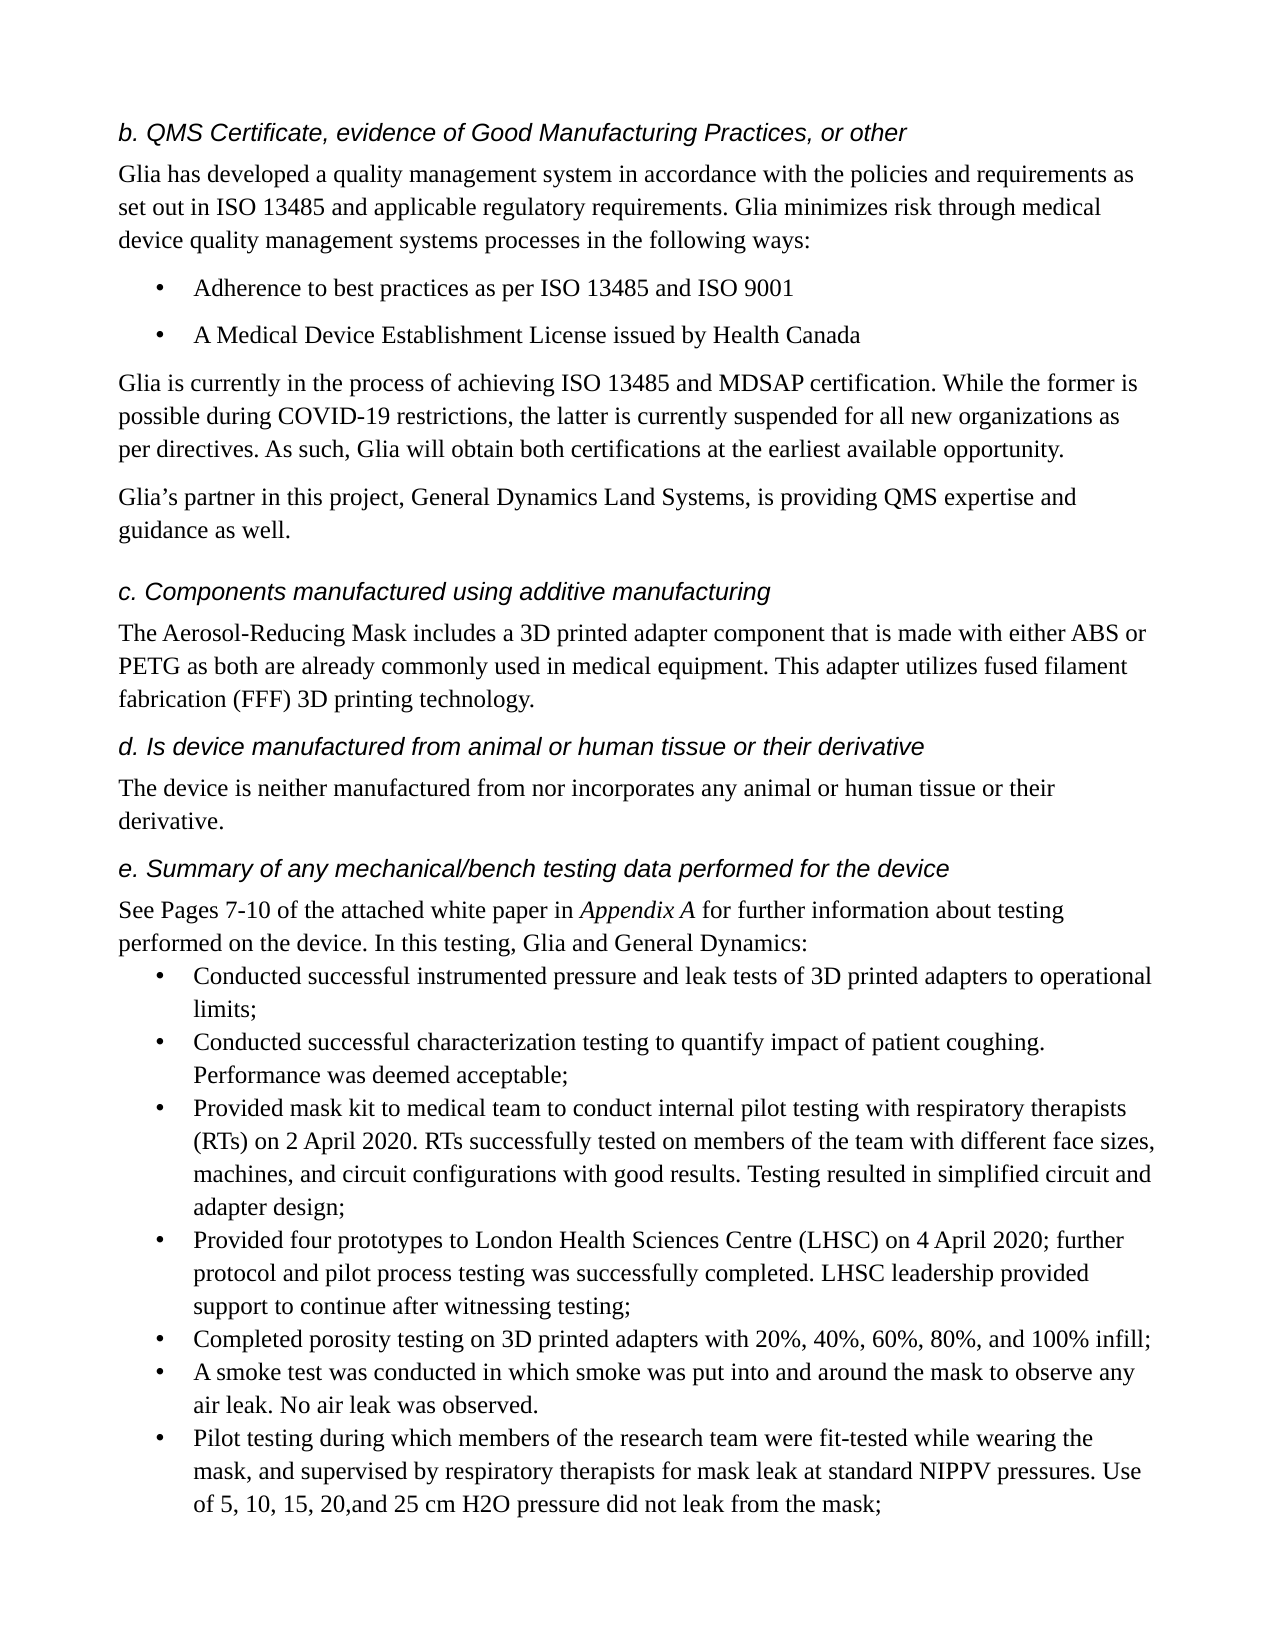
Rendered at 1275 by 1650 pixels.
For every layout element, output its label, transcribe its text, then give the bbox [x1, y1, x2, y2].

list Adherence to best practices as per ISO 13485 and ISO 9001 [156, 273, 1157, 302]
list Conducted successful instrumented pressure and leak tests of 3D printed adapters to operational limits; [156, 961, 1157, 1023]
list Provided four prototypes to London Health Sciences Centre (LHSC) on 4 April 2020; further protocol and pilot process testing was successfully completed. LHSC leadership provided support to continue after witnessing testing; [156, 1225, 1157, 1320]
subtitle b. QMS Certificate, evidence of Good Manufacturing Practices, or other [118, 118, 1157, 147]
list Completed porosity testing on 3D printed adapters with 20%, 40%, 60%, 80%, and 100% infill; [156, 1324, 1157, 1353]
list Provided mask kit to medical team to conduct internal pilot testing with respiratory therapists (RTs) on 2 April 2020. RTs successfully tested on members of the team with different face sizes, machines, and circuit configurations with good results. Testing resulted in simplified circuit and adapter design; [156, 1093, 1157, 1221]
text Glia has developed a quality management system in accordance with the policies and requirements as set out in ISO 13485 and applicable regulatory requirements. Glia minimizes risk through medical device quality management systems processes in the following ways: [118, 159, 1157, 254]
list A smoke test was conducted in which smoke was put into and around the mask to observe any air leak. No air leak was observed. [156, 1357, 1157, 1419]
list Conducted successful characterization testing to quantify impact of patient coughing. Performance was deemed acceptable; [156, 1027, 1157, 1089]
text Glia is currently in the process of achieving ISO 13485 and MDSAP certification. While the former is possible during COVID-19 restrictions, the latter is currently suspended for all new organizations as per directives. As such, Glia will obtain both certifications at the earliest available opportunity. [118, 368, 1157, 463]
text Glia’s partner in this project, General Dynamics Land Systems, is providing QMS expertise and guidance as well. [118, 482, 1157, 544]
subtitle e. Summary of any mechanical/bench testing data performed for the device [118, 854, 1157, 883]
text The device is neither manufactured from nor incorporates any animal or human tissue or their derivative. [118, 773, 1157, 835]
list A Medical Device Establishment License issued by Health Canada [156, 321, 1157, 349]
text See Pages 7-10 of the attached white paper in Appendix A for further information about testing performed on the device. In this testing, Glia and General Dynamics: [118, 895, 1157, 957]
subtitle d. Is device manufactured from animal or human tissue or their derivative [118, 732, 1157, 761]
text The Aerosol-Reducing Mask includes a 3D printed adapter component that is made with either ABS or PETG as both are already commonly used in medical equipment. This adapter utilizes fused filament fabrication (FFF) 3D printing technology. [118, 618, 1157, 713]
list Pilot testing during which members of the research team were fit-tested while wearing the mask, and supervised by respiratory therapists for mask leak at standard NIPPV pressures. Use of 5, 10, 15, 20,and 25 cm H2O pressure did not leak from the mask; [156, 1423, 1157, 1518]
subtitle c. Components manufactured using additive manufacturing [118, 577, 1157, 606]
